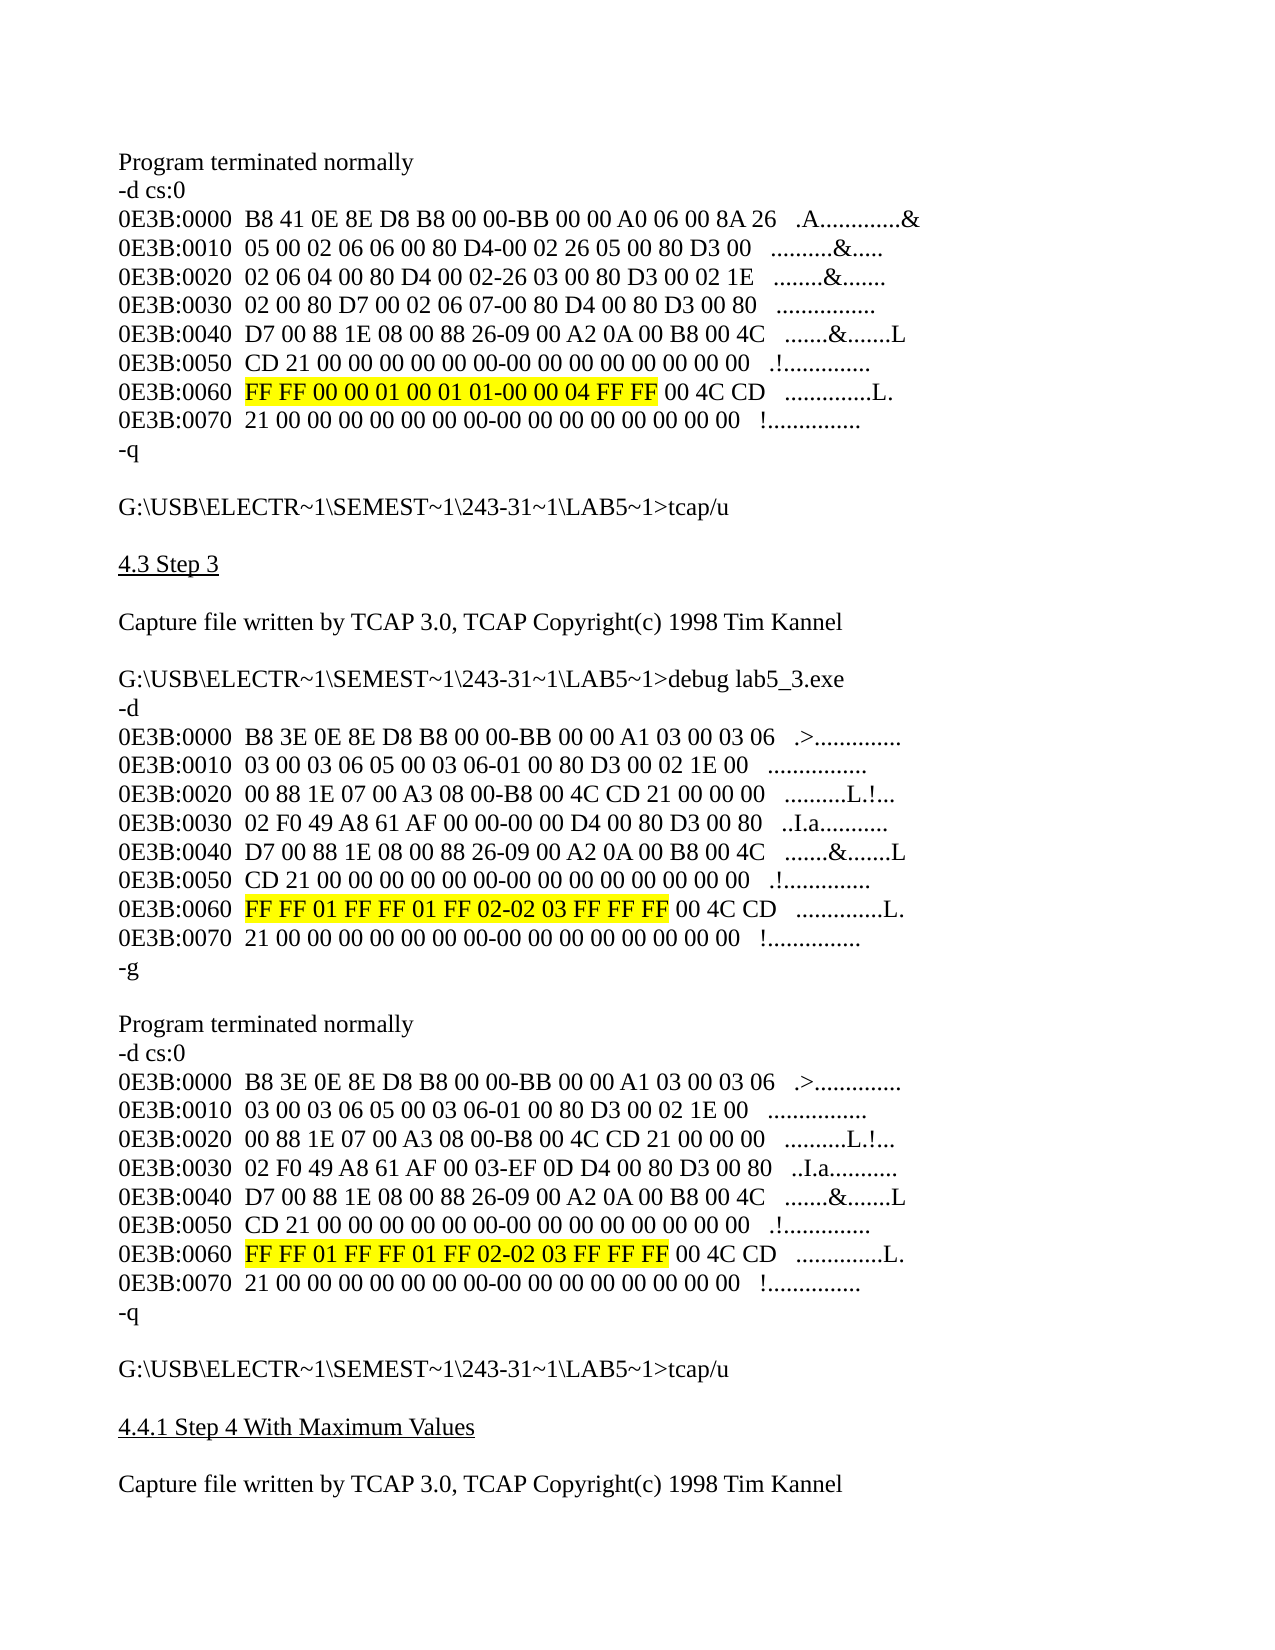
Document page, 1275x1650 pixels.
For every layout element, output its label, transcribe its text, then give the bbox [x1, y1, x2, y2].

text 0E3B:0060 FF FF 01 FF FF 01 FF 02-02 03 FF FF FF 00 4C CD ..............L. [118, 894, 1157, 923]
text Capture file written by TCAP 3.0, TCAP Copyright(c) 1998 Tim Kannel [118, 607, 1157, 636]
text 0E3B:0030 02 F0 49 A8 61 AF 00 00-00 00 D4 00 80 D3 00 80 ..I.a........... [118, 808, 1157, 837]
text Program terminated normally [118, 1009, 1157, 1038]
text -d [118, 693, 1157, 722]
text 0E3B:0040 D7 00 88 1E 08 00 88 26-09 00 A2 0A 00 B8 00 4C .......&.......L [118, 1182, 1157, 1211]
text 0E3B:0070 21 00 00 00 00 00 00 00-00 00 00 00 00 00 00 00 !............... [118, 1268, 1157, 1297]
text 0E3B:0060 FF FF 01 FF FF 01 FF 02-02 03 FF FF FF 00 4C CD ..............L. [118, 1239, 1157, 1268]
text G:\USB\ELECTR~1\SEMEST~1\243-31~1\LAB5~1>tcap/u [118, 492, 1157, 521]
text 0E3B:0020 00 88 1E 07 00 A3 08 00-B8 00 4C CD 21 00 00 00 ..........L.!... [118, 1124, 1157, 1153]
text 0E3B:0030 02 00 80 D7 00 02 06 07-00 80 D4 00 80 D3 00 80 ................ [118, 291, 1157, 319]
text 0E3B:0020 02 06 04 00 80 D4 00 02-26 03 00 80 D3 00 02 1E ........&....... [118, 262, 1157, 291]
text 0E3B:0040 D7 00 88 1E 08 00 88 26-09 00 A2 0A 00 B8 00 4C .......&.......L [118, 319, 1157, 348]
text 0E3B:0050 CD 21 00 00 00 00 00 00-00 00 00 00 00 00 00 00 .!.............. [118, 866, 1157, 894]
text 0E3B:0040 D7 00 88 1E 08 00 88 26-09 00 A2 0A 00 B8 00 4C .......&.......L [118, 837, 1157, 866]
text 0E3B:0000 B8 41 0E 8E D8 B8 00 00-BB 00 00 A0 06 00 8A 26 .A.............& [118, 204, 1157, 233]
text 4.4.1 Step 4 With Maximum Values [118, 1412, 1157, 1441]
text 0E3B:0070 21 00 00 00 00 00 00 00-00 00 00 00 00 00 00 00 !............... [118, 406, 1157, 434]
text G:\USB\ELECTR~1\SEMEST~1\243-31~1\LAB5~1>tcap/u [118, 1354, 1157, 1383]
text 0E3B:0010 03 00 03 06 05 00 03 06-01 00 80 D3 00 02 1E 00 ................ [118, 751, 1157, 779]
text 0E3B:0070 21 00 00 00 00 00 00 00-00 00 00 00 00 00 00 00 !............... [118, 923, 1157, 952]
text -q [118, 1297, 1157, 1326]
text 0E3B:0000 B8 3E 0E 8E D8 B8 00 00-BB 00 00 A1 03 00 03 06 .>.............. [118, 722, 1157, 751]
text -q [118, 434, 1157, 463]
text 0E3B:0010 05 00 02 06 06 00 80 D4-00 02 26 05 00 80 D3 00 ..........&..... [118, 233, 1157, 262]
text 0E3B:0000 B8 3E 0E 8E D8 B8 00 00-BB 00 00 A1 03 00 03 06 .>.............. [118, 1067, 1157, 1096]
text 4.3 Step 3 [118, 549, 1157, 578]
text G:\USB\ELECTR~1\SEMEST~1\243-31~1\LAB5~1>debug lab5_3.exe [118, 664, 1157, 693]
text Program terminated normally [118, 147, 1157, 176]
text -d cs:0 [118, 1038, 1157, 1067]
text Capture file written by TCAP 3.0, TCAP Copyright(c) 1998 Tim Kannel [118, 1469, 1157, 1498]
text -d cs:0 [118, 176, 1157, 204]
text 0E3B:0050 CD 21 00 00 00 00 00 00-00 00 00 00 00 00 00 00 .!.............. [118, 348, 1157, 377]
text 0E3B:0010 03 00 03 06 05 00 03 06-01 00 80 D3 00 02 1E 00 ................ [118, 1096, 1157, 1124]
text 0E3B:0050 CD 21 00 00 00 00 00 00-00 00 00 00 00 00 00 00 .!.............. [118, 1211, 1157, 1239]
text -g [118, 952, 1157, 981]
text 0E3B:0020 00 88 1E 07 00 A3 08 00-B8 00 4C CD 21 00 00 00 ..........L.!... [118, 779, 1157, 808]
text 0E3B:0060 FF FF 00 00 01 00 01 01-00 00 04 FF FF 00 4C CD ..............L. [118, 377, 1157, 406]
text 0E3B:0030 02 F0 49 A8 61 AF 00 03-EF 0D D4 00 80 D3 00 80 ..I.a........... [118, 1153, 1157, 1182]
